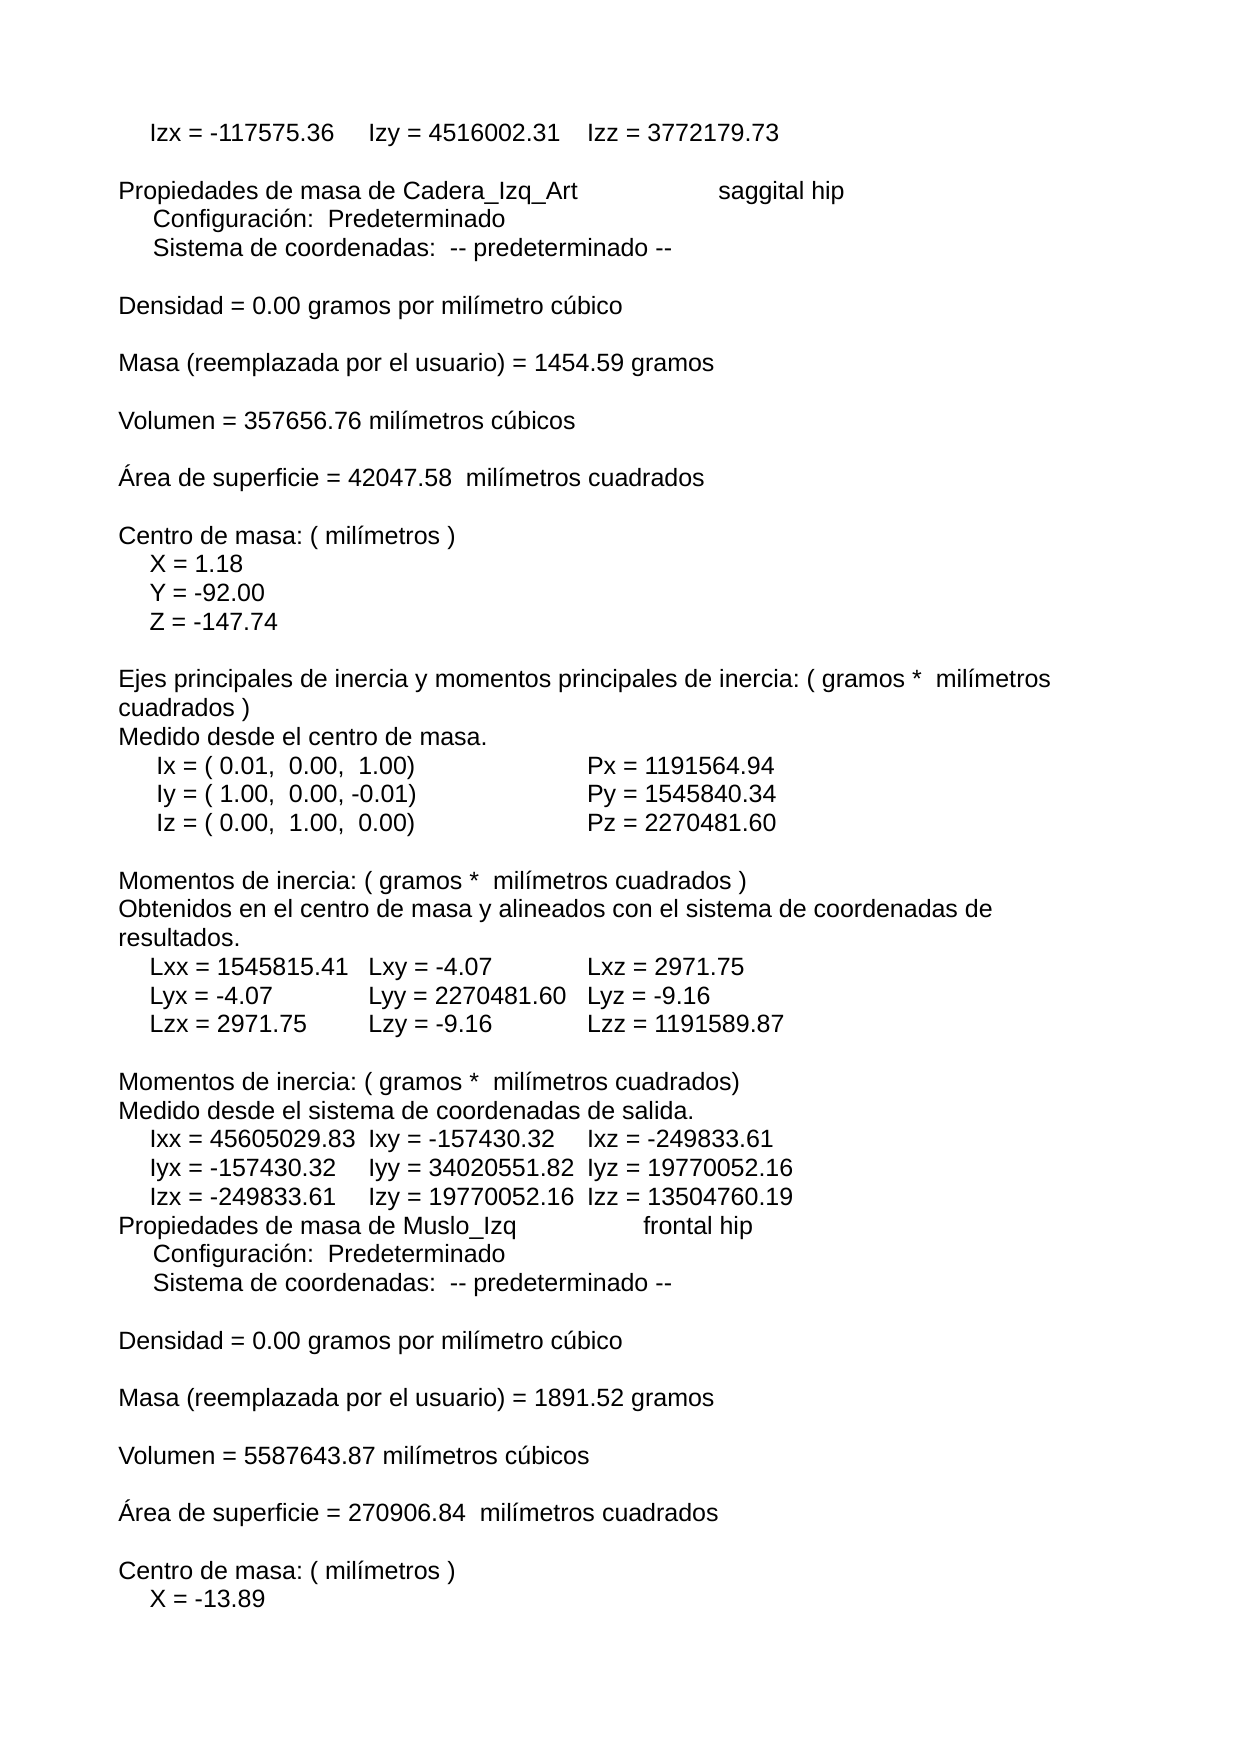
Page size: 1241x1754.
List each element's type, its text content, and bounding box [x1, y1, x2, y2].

text Sistema de coordenadas: -- predeterminado -- [118, 233, 1122, 262]
text Lzx = 2971.75 Lzy = -9.16 Lzz = 1191589.87 [118, 1009, 1122, 1038]
text Propiedades de masa de Muslo_Izq frontal hip [118, 1211, 1122, 1239]
text Densidad = 0.00 gramos por milímetro cúbico [118, 1326, 1122, 1354]
text Volumen = 5587643.87 milímetros cúbicos [118, 1441, 1122, 1469]
text Obtenidos en el centro de masa y alineados con el sistema de coordenadas de resultados. [118, 894, 1122, 952]
text Izx = -117575.36 Izy = 4516002.31 Izz = 3772179.73 [118, 118, 1122, 147]
text Momentos de inercia: ( gramos * milímetros cuadrados ) [118, 866, 1122, 894]
text Masa (reemplazada por el usuario) = 1891.52 gramos [118, 1383, 1122, 1412]
text Lxx = 1545815.41 Lxy = -4.07 Lxz = 2971.75 [118, 952, 1122, 981]
text Ejes principales de inercia y momentos principales de inercia: ( gramos * milímetros cuadrados ) [118, 664, 1122, 722]
text Área de superficie = 42047.58 milímetros cuadrados [118, 463, 1122, 492]
text X = 1.18 [118, 549, 1122, 578]
text Z = -147.74 [118, 607, 1122, 636]
text Y = -92.00 [118, 578, 1122, 607]
text Propiedades de masa de Cadera_Izq_Art saggital hip [118, 176, 1122, 204]
text Izx = -249833.61 Izy = 19770052.16 Izz = 13504760.19 [118, 1182, 1122, 1211]
text Densidad = 0.00 gramos por milímetro cúbico [118, 291, 1122, 319]
text Configuración: Predeterminado [118, 204, 1122, 233]
text Lyx = -4.07 Lyy = 2270481.60 Lyz = -9.16 [118, 981, 1122, 1009]
text Configuración: Predeterminado [118, 1239, 1122, 1268]
text Medido desde el sistema de coordenadas de salida. [118, 1096, 1122, 1124]
text Centro de masa: ( milímetros ) [118, 1556, 1122, 1584]
text Iz = ( 0.00, 1.00, 0.00) Pz = 2270481.60 [118, 808, 1122, 837]
text Volumen = 357656.76 milímetros cúbicos [118, 406, 1122, 434]
text Iyx = -157430.32 Iyy = 34020551.82 Iyz = 19770052.16 [118, 1153, 1122, 1182]
text Iy = ( 1.00, 0.00, -0.01) Py = 1545840.34 [118, 779, 1122, 808]
text Ixx = 45605029.83 Ixy = -157430.32 Ixz = -249833.61 [118, 1124, 1122, 1153]
text Medido desde el centro de masa. [118, 722, 1122, 751]
text Masa (reemplazada por el usuario) = 1454.59 gramos [118, 348, 1122, 377]
text Momentos de inercia: ( gramos * milímetros cuadrados) [118, 1067, 1122, 1096]
text Ix = ( 0.01, 0.00, 1.00) Px = 1191564.94 [118, 751, 1122, 779]
text Centro de masa: ( milímetros ) [118, 521, 1122, 549]
text X = -13.89 [118, 1584, 1122, 1613]
text Sistema de coordenadas: -- predeterminado -- [118, 1268, 1122, 1297]
text Área de superficie = 270906.84 milímetros cuadrados [118, 1498, 1122, 1527]
